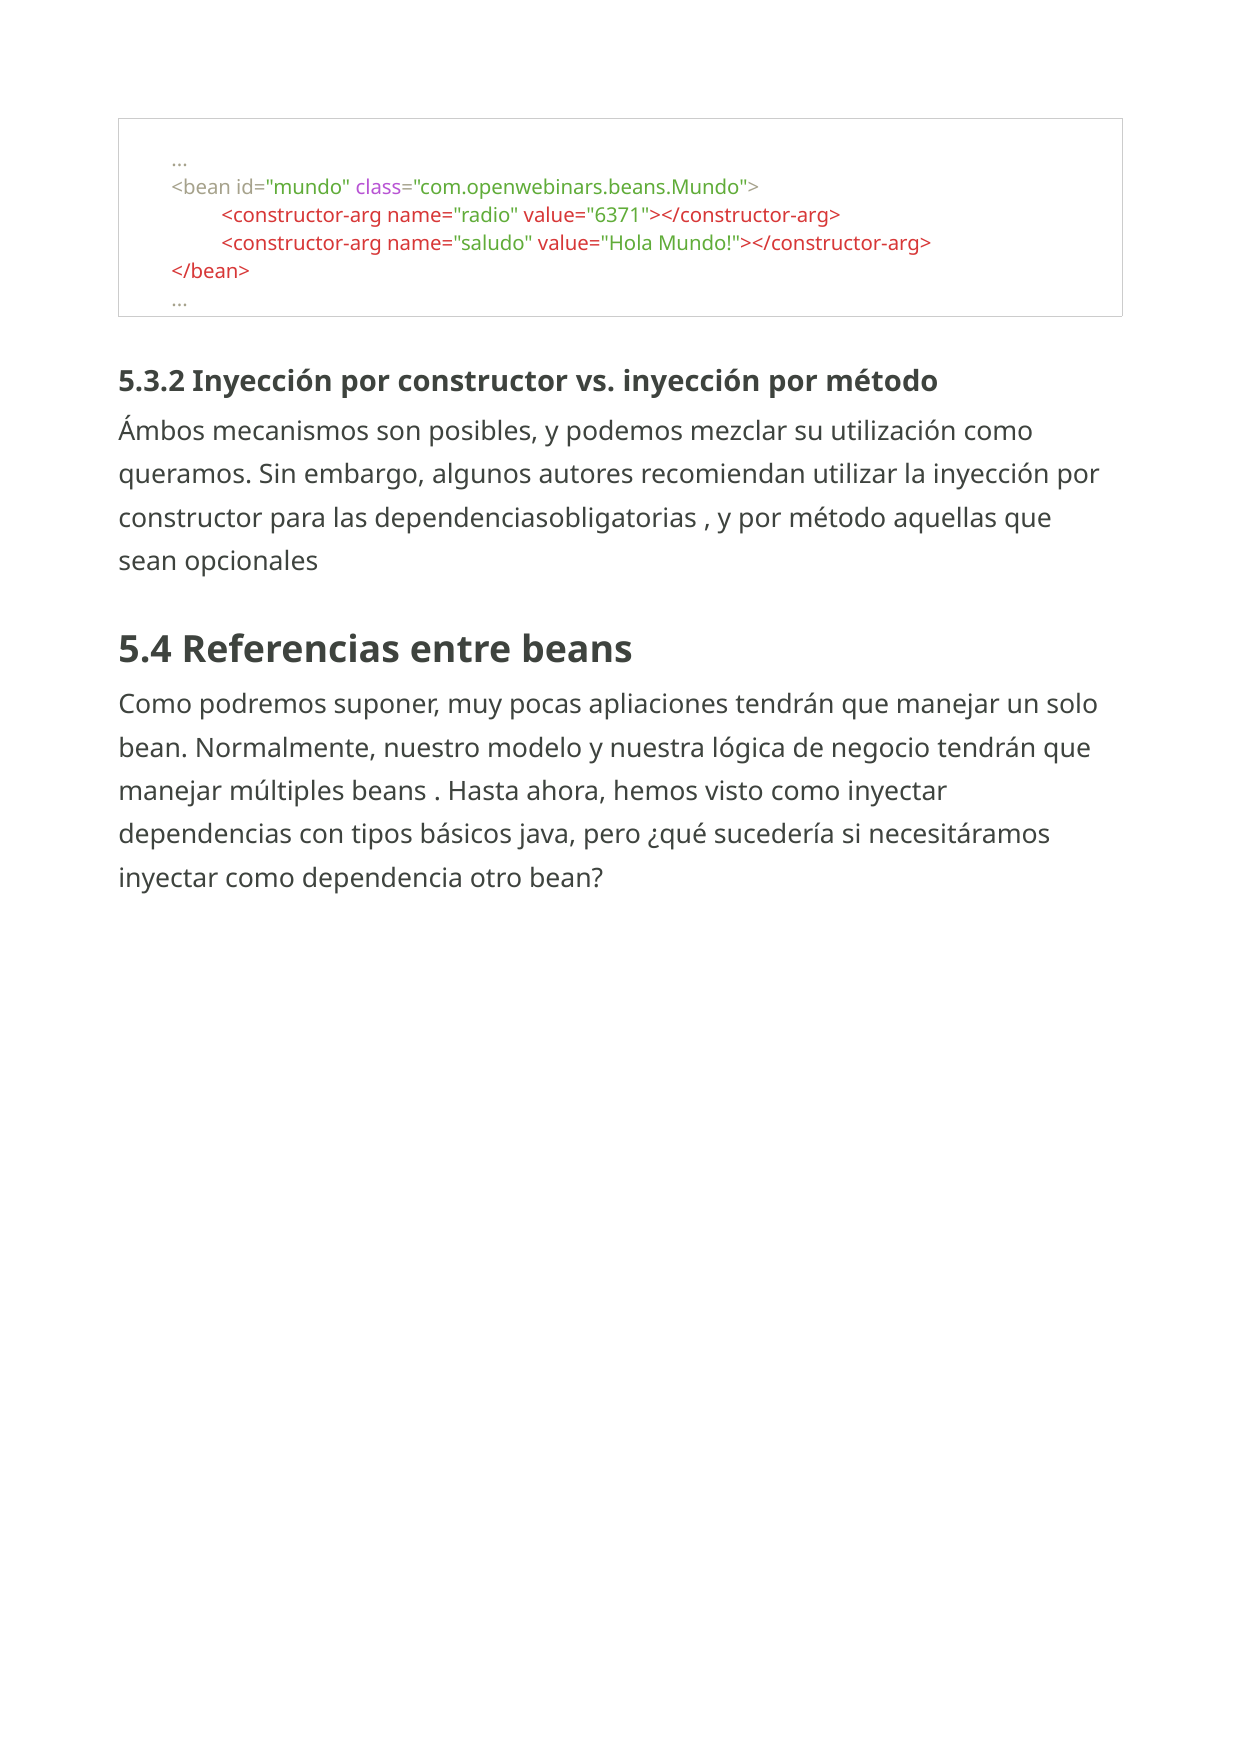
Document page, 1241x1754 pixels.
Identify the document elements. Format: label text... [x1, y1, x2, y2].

text Ámbos mecanismos son posibles, y podemos mezclar su utilización como queramos. Sin embargo, algunos autores recomiendan utilizar la inyección por constructor para las dependenciasobligatorias , y por método aquellas que sean opcionales [118, 412, 1122, 578]
subtitle 5.3.2 Inyección por constructor vs. inyección por método [118, 360, 1122, 400]
subtitle 5.4 Referencias entre beans [118, 622, 1122, 673]
text <constructor-arg name="radio" value="6371"></constructor-arg> [119, 198, 1122, 226]
text <bean id="mundo" class="com.openwebinars.beans.Mundo"> [119, 170, 1122, 198]
text </bean> [119, 254, 1122, 282]
text Como podremos suponer, muy pocas apliaciones tendrán que manejar un solo bean. Normalmente, nuestro modelo y nuestra lógica de negocio tendrán que manejar múltiples beans . Hasta ahora, hemos visto como inyectar dependencias con tipos básicos java, pero ¿qué sucedería si necesitáramos inyectar como dependencia otro bean? [118, 686, 1122, 895]
text <constructor-arg name="saludo" value="Hola Mundo!"></constructor-arg> [119, 226, 1122, 254]
text ... [119, 282, 1122, 316]
text ... [119, 142, 1122, 170]
